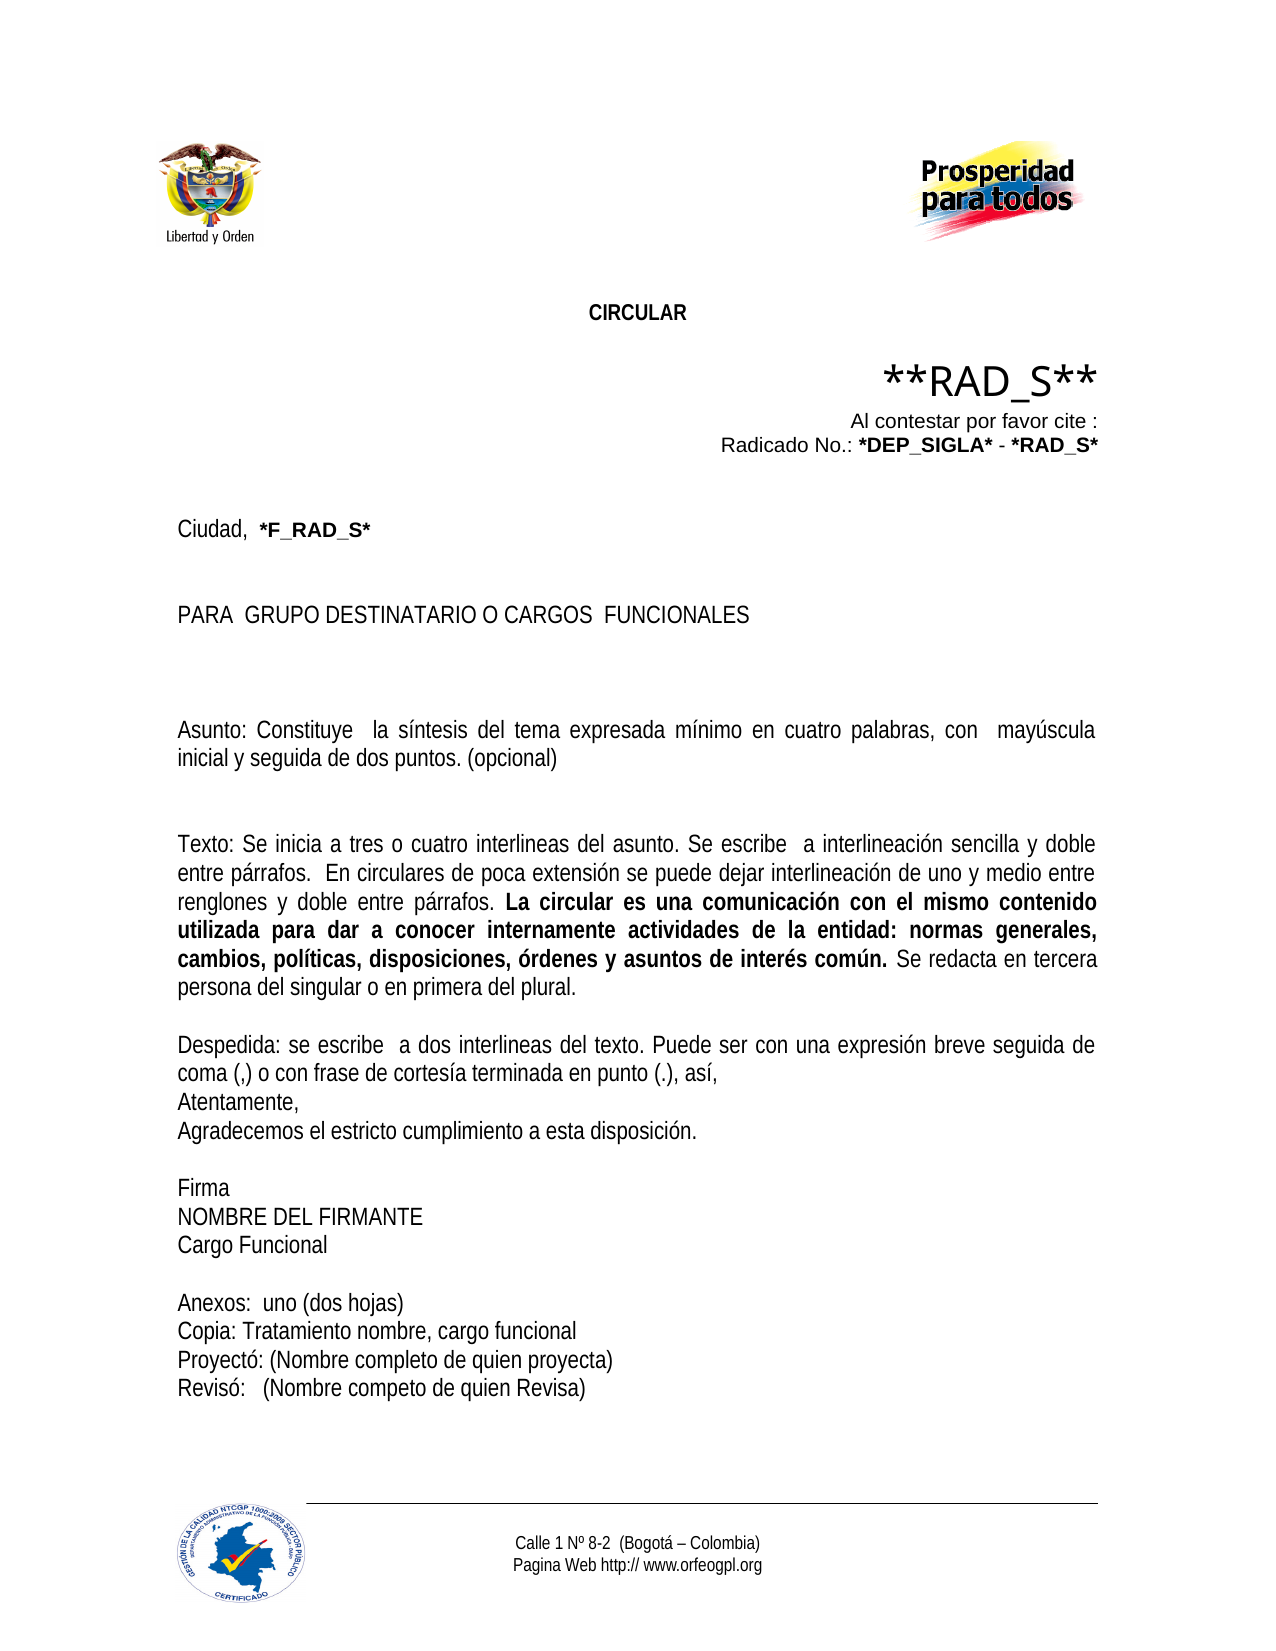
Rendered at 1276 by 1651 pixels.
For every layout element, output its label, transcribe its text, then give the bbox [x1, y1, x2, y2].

text NOMBRE DEL FIRMANTE [177, 1202, 1098, 1230]
text Atentamente, [177, 1087, 1098, 1116]
text Despedida: se escribe a dos interlineas del texto. Puede ser con una expresión breve seguida de coma (,) o con frase de cortesía terminada en punto (.), así, [177, 1030, 1098, 1087]
text PARA GRUPO DESTINATARIO O CARGOS FUNCIONALES [177, 600, 1098, 629]
text Agradecemos el estricto cumplimiento a esta disposición. [177, 1116, 1098, 1144]
picture [871, 141, 1113, 247]
text CIRCULAR [177, 299, 1098, 326]
text Revisó: (Nombre competo de quien Revisa) [177, 1373, 1098, 1402]
text Anexos: uno (dos hojas) [177, 1287, 1098, 1316]
text Al contestar por favor cite : [177, 409, 1098, 433]
text Firma [177, 1173, 1098, 1202]
text Proyectó: (Nombre completo de quien proyecta) [177, 1345, 1098, 1373]
text Copia: Tratamiento nombre, cargo funcional [177, 1316, 1098, 1345]
text Radicado No.: *DEP_SIGLA* - *RAD_S* [177, 433, 1098, 457]
text **RAD_S** [177, 352, 1098, 409]
text Ciudad, *F_RAD_S* [177, 514, 1098, 543]
text Cargo Funcional [177, 1230, 1098, 1259]
text Texto: Se inicia a tres o cuatro interlineas del asunto. Se escribe a interlineación sencilla y doble entre párrafos. En circulares de poca extensión se puede dejar interlineación de uno y medio entre renglones y doble entre párrafos. La circular es una comunicación con el mismo contenido utilizada para dar a conocer internamente actividades de la entidad: normas generales, cambios, políticas, disposiciones, órdenes y asuntos de interés común. Se redacta en tercera persona del singular o en primera del plural. [177, 829, 1098, 1001]
text Asunto: Constituye la síntesis del tema expresada mínimo en cuatro palabras, con mayúscula inicial y seguida de dos puntos. (opcional) [177, 714, 1098, 772]
